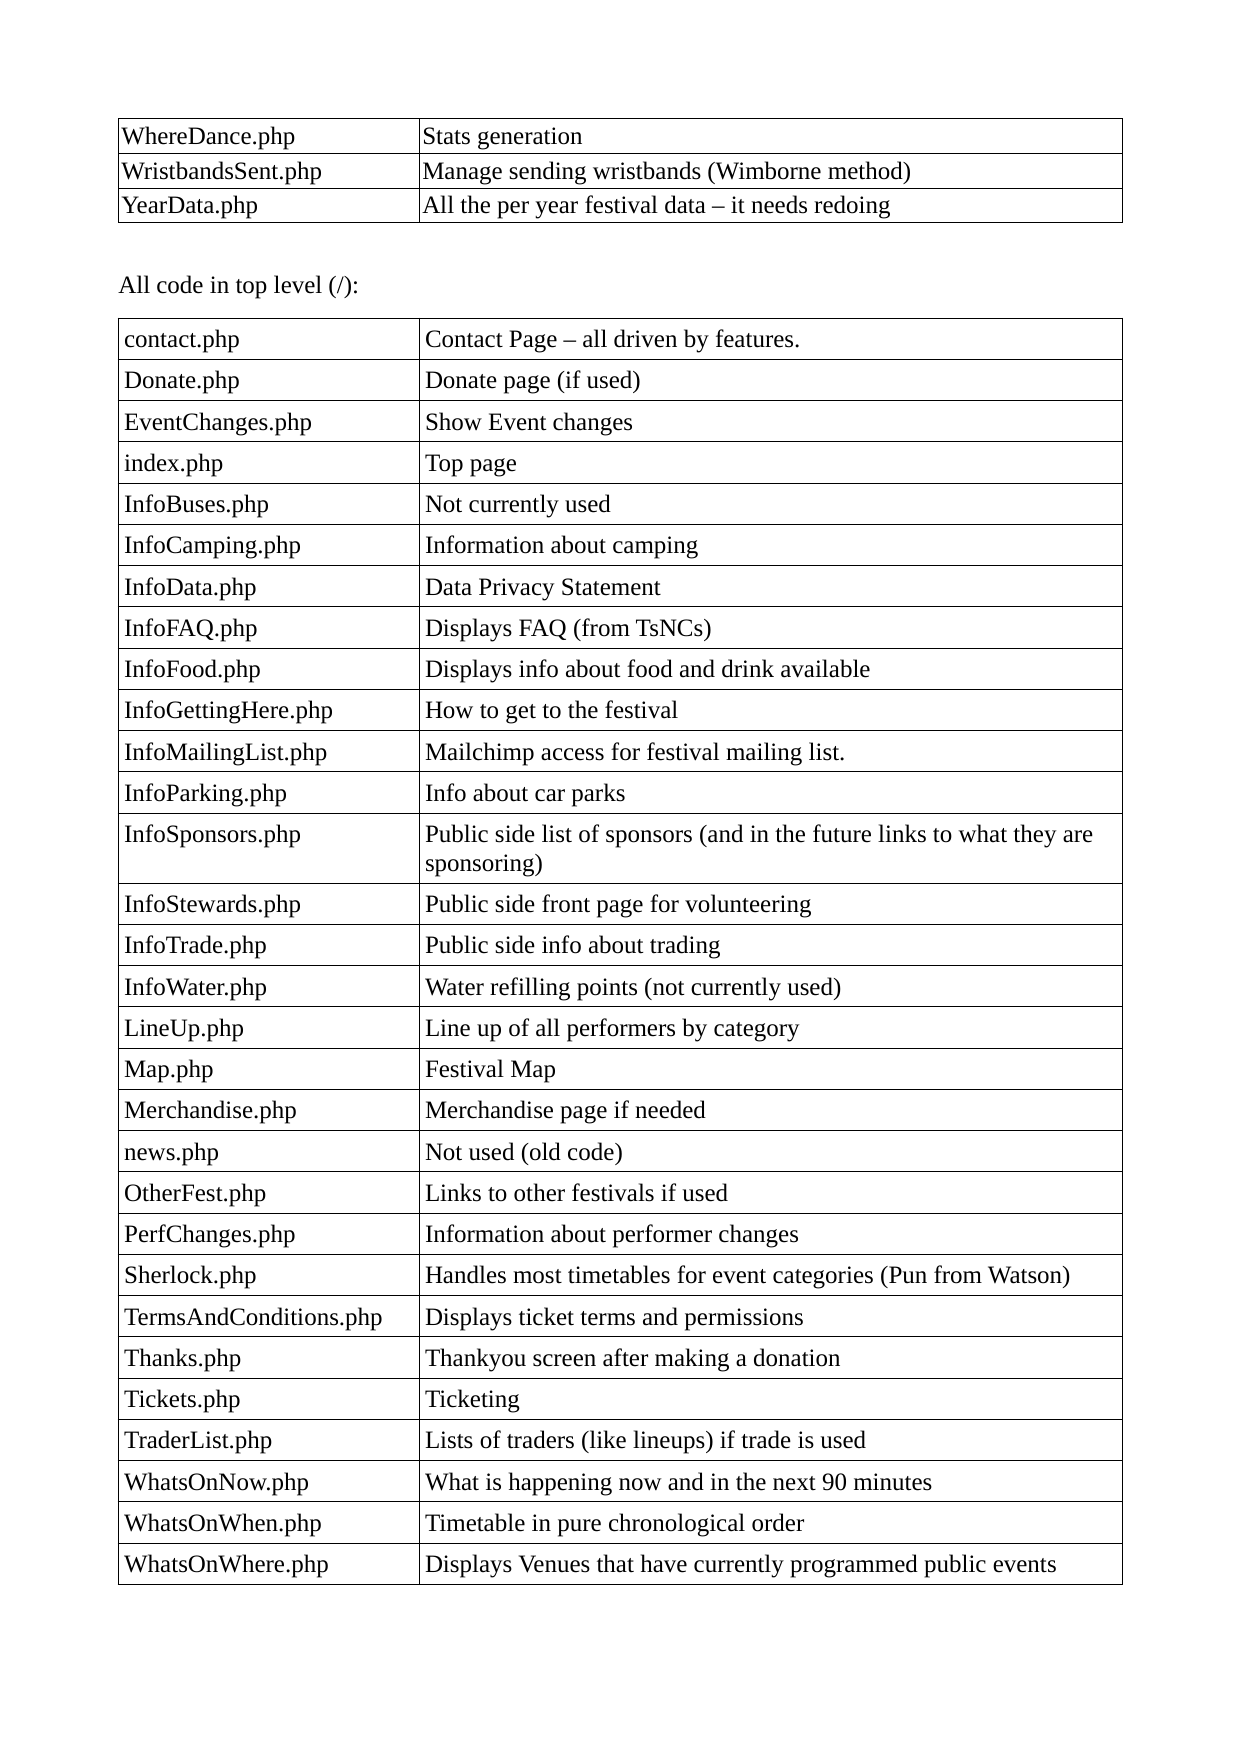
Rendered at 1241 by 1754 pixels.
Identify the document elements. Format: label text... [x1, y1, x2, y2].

table_cell Water refilling points (not currently used) [420, 966, 1122, 1006]
table_header Contact Page – all driven by features. [420, 319, 1122, 359]
table_cell Mailchimp access for festival mailing list. [420, 731, 1122, 771]
table_cell Not currently used [420, 484, 1122, 524]
table_cell All the per year festival data – it needs redoing [420, 189, 1122, 222]
table_cell OtherFest.php [119, 1172, 419, 1212]
table_cell Displays ticket terms and permissions [420, 1296, 1122, 1336]
table_cell Map.php [119, 1049, 419, 1089]
table_cell InfoMailingList.php [119, 731, 419, 771]
table_cell Ticketing [420, 1379, 1122, 1419]
table_cell Donate page (if used) [420, 360, 1122, 400]
table_cell news.php [119, 1131, 419, 1171]
table_cell Merchandise.php [119, 1090, 419, 1130]
table_cell Thanks.php [119, 1337, 419, 1377]
table_cell InfoCamping.php [119, 525, 419, 565]
table_cell Show Event changes [420, 401, 1122, 441]
table_cell index.php [119, 442, 419, 482]
table_cell Line up of all performers by category [420, 1007, 1122, 1047]
table_cell Not used (old code) [420, 1131, 1122, 1171]
table_cell Lists of traders (like lineups) if trade is used [420, 1420, 1122, 1460]
table_cell WhereDance.php [119, 119, 419, 153]
table_cell InfoTrade.php [119, 925, 419, 965]
table_cell WhatsOnWhen.php [119, 1502, 419, 1542]
table_cell InfoParking.php [119, 772, 419, 812]
table_cell Manage sending wristbands (Wimborne method) [420, 154, 1122, 187]
table_cell PerfChanges.php [119, 1214, 419, 1254]
table_header contact.php [119, 319, 419, 359]
table_cell Info about car parks [420, 772, 1122, 812]
table_cell InfoGettingHere.php [119, 690, 419, 730]
table_cell InfoSponsors.php [119, 814, 419, 882]
table_cell Links to other festivals if used [420, 1172, 1122, 1212]
table_cell WristbandsSent.php [119, 154, 419, 187]
table_cell InfoData.php [119, 566, 419, 606]
table_cell LineUp.php [119, 1007, 419, 1047]
text All code in top level (/): [118, 270, 1122, 299]
table_cell Data Privacy Statement [420, 566, 1122, 606]
table_cell Festival Map [420, 1049, 1122, 1089]
table_cell Information about performer changes [420, 1214, 1122, 1254]
table_cell InfoFAQ.php [119, 607, 419, 647]
table_cell Information about camping [420, 525, 1122, 565]
table_cell Displays FAQ (from TsNCs) [420, 607, 1122, 647]
table_cell Donate.php [119, 360, 419, 400]
table_cell Displays Venues that have currently programmed public events [420, 1544, 1122, 1584]
table_cell Sherlock.php [119, 1255, 419, 1295]
table_cell Timetable in pure chronological order [420, 1502, 1122, 1542]
table_cell TraderList.php [119, 1420, 419, 1460]
table_cell InfoBuses.php [119, 484, 419, 524]
table_cell Handles most timetables for event categories (Pun from Watson) [420, 1255, 1122, 1295]
table_cell Stats generation [420, 119, 1122, 153]
table_cell WhatsOnNow.php [119, 1461, 419, 1501]
table_cell WhatsOnWhere.php [119, 1544, 419, 1584]
table_cell YearData.php [119, 189, 419, 222]
table_cell Public side front page for volunteering [420, 884, 1122, 924]
table_cell Public side info about trading [420, 925, 1122, 965]
table_cell Top page [420, 442, 1122, 482]
table_cell InfoFood.php [119, 649, 419, 689]
table_cell Public side list of sponsors (and in the future links to what they are sponsoring) [420, 814, 1122, 882]
table_cell What is happening now and in the next 90 minutes [420, 1461, 1122, 1501]
table_cell TermsAndConditions.php [119, 1296, 419, 1336]
table_cell InfoStewards.php [119, 884, 419, 924]
table_cell How to get to the festival [420, 690, 1122, 730]
table_cell EventChanges.php [119, 401, 419, 441]
table_cell Thankyou screen after making a donation [420, 1337, 1122, 1377]
table_cell Merchandise page if needed [420, 1090, 1122, 1130]
table_cell Tickets.php [119, 1379, 419, 1419]
table_cell Displays info about food and drink available [420, 649, 1122, 689]
table_cell InfoWater.php [119, 966, 419, 1006]
